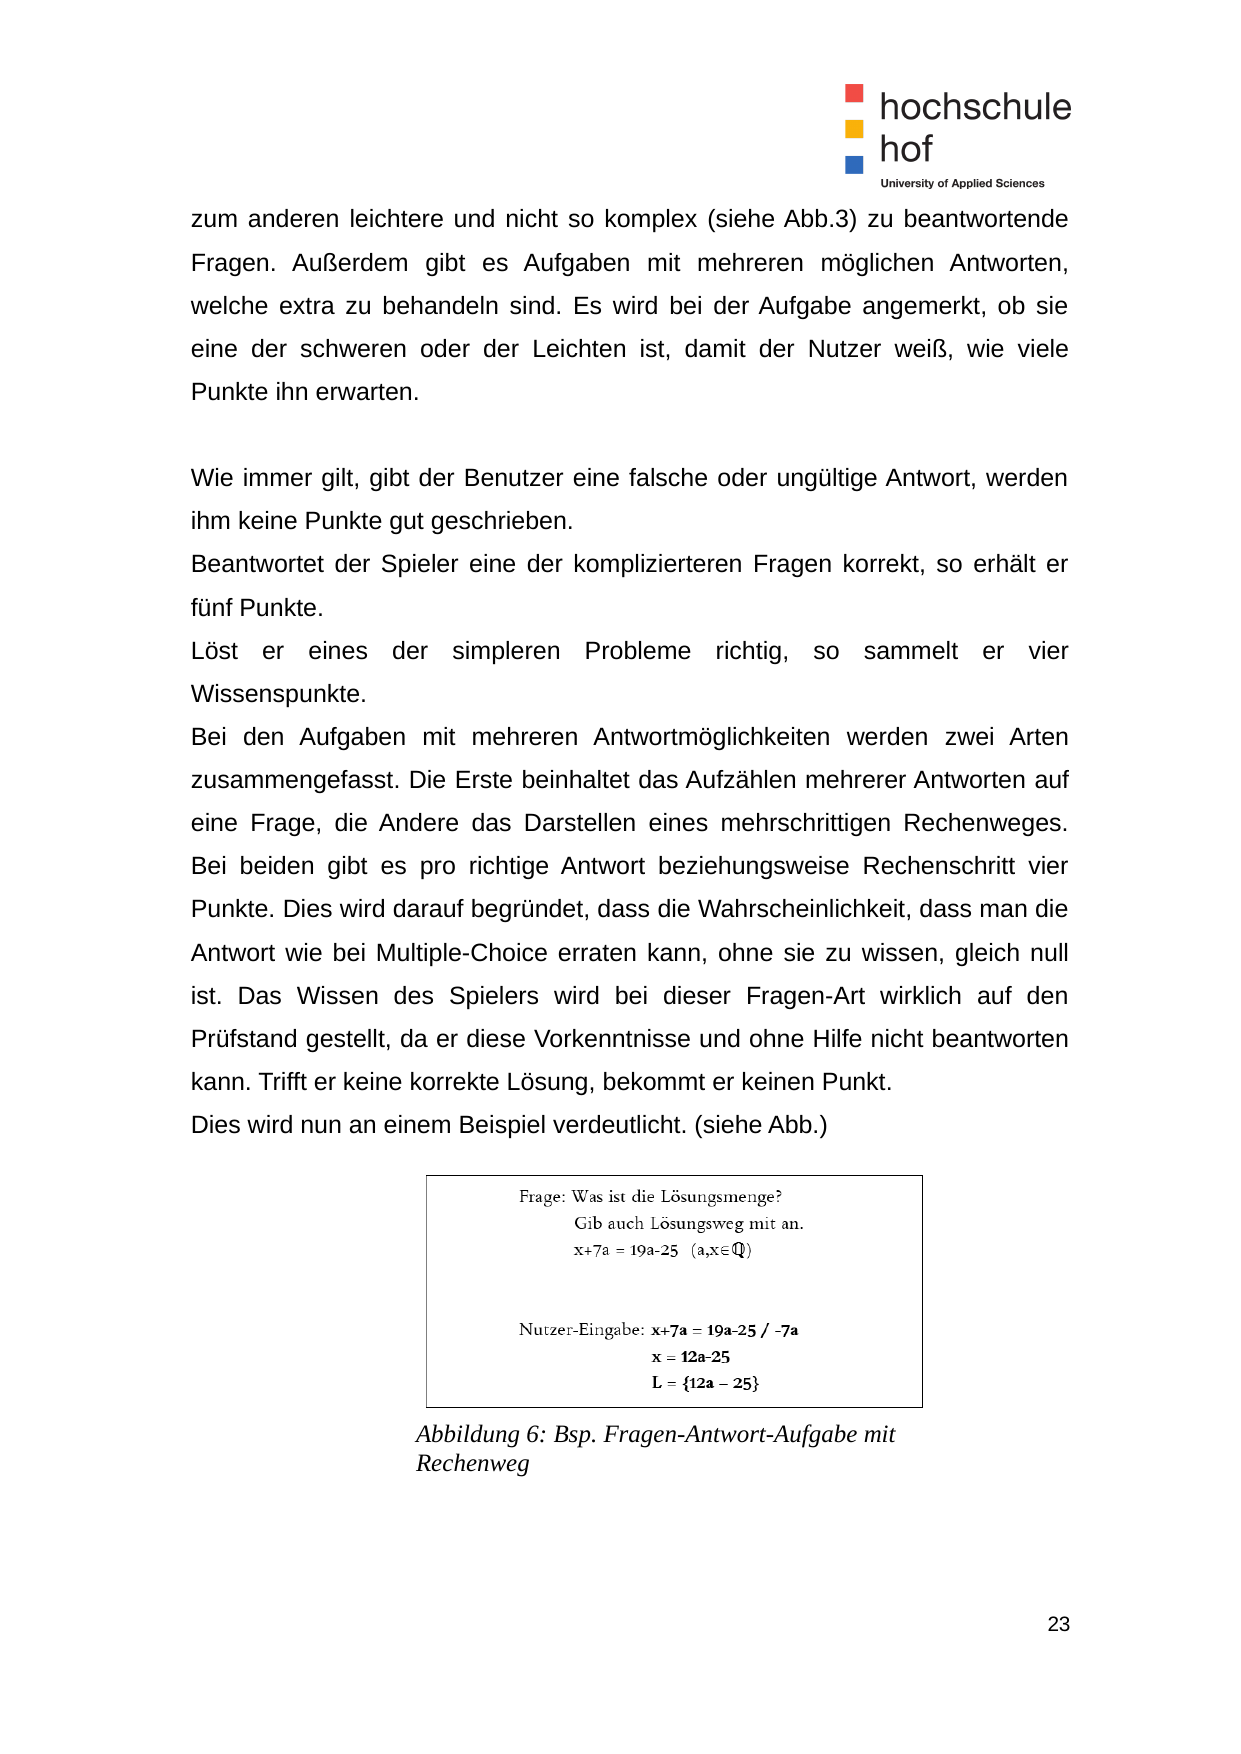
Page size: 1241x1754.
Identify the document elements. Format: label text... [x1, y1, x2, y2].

text Löst er eines der simpleren Probleme richtig, so sammelt er vier Wissenspunkte. [191, 636, 1070, 707]
picture [415, 1167, 931, 1414]
text Bei den Aufgaben mit mehreren Antwortmöglichkeiten werden zwei Arten zusammengefasst. Die Erste beinhaltet das Aufzählen mehrerer Antworten auf eine Frage, die Andere das Darstellen eines mehrschrittigen Rechenweges. Bei beiden gibt es pro richtige Antwort beziehungsweise Rechenschritt vier Punkte. Dies wird darauf begründet, dass die Wahrscheinlichkeit, dass man die Antwort wie bei Multiple-Choice erraten kann, ohne sie zu wissen, gleich null ist. Das Wissen des Spielers wird bei dieser Fragen-Art wirklich auf den Prüfstand gestellt, da er diese Vorkenntnisse und ohne Hilfe nicht beantworten kann. Trifft er keine korrekte Lösung, bekommt er keinen Punkt. [191, 722, 1070, 1096]
picture [845, 84, 1071, 189]
text [416, 1154, 931, 1167]
text Beantwortet der Spieler eine der komplizierteren Fragen korrekt, so erhält er fünf Punkte. [191, 549, 1070, 621]
text Wie immer gilt, gibt der Benutzer eine falsche oder ungültige Antwort, werden ihm keine Punkte gut geschrieben. [191, 463, 1070, 535]
text Abbildung 6: Bsp. Fragen-Antwort-Aufgabe mit Rechenweg [416, 1414, 931, 1477]
text zum anderen leichtere und nicht so komplex (siehe Abb.3) zu beantwortende Fragen. Außerdem gibt es Aufgaben mit mehreren möglichen Antworten, welche extra zu behandeln sind. Es wird bei der Aufgabe angemerkt, ob sie eine der schweren oder der Leichten ist, damit der Nutzer weiß, wie viele Punkte ihn erwarten. [191, 204, 1070, 406]
text Dies wird nun an einem Beispiel verdeutlicht. (siehe Abb.) [191, 1110, 1070, 1139]
